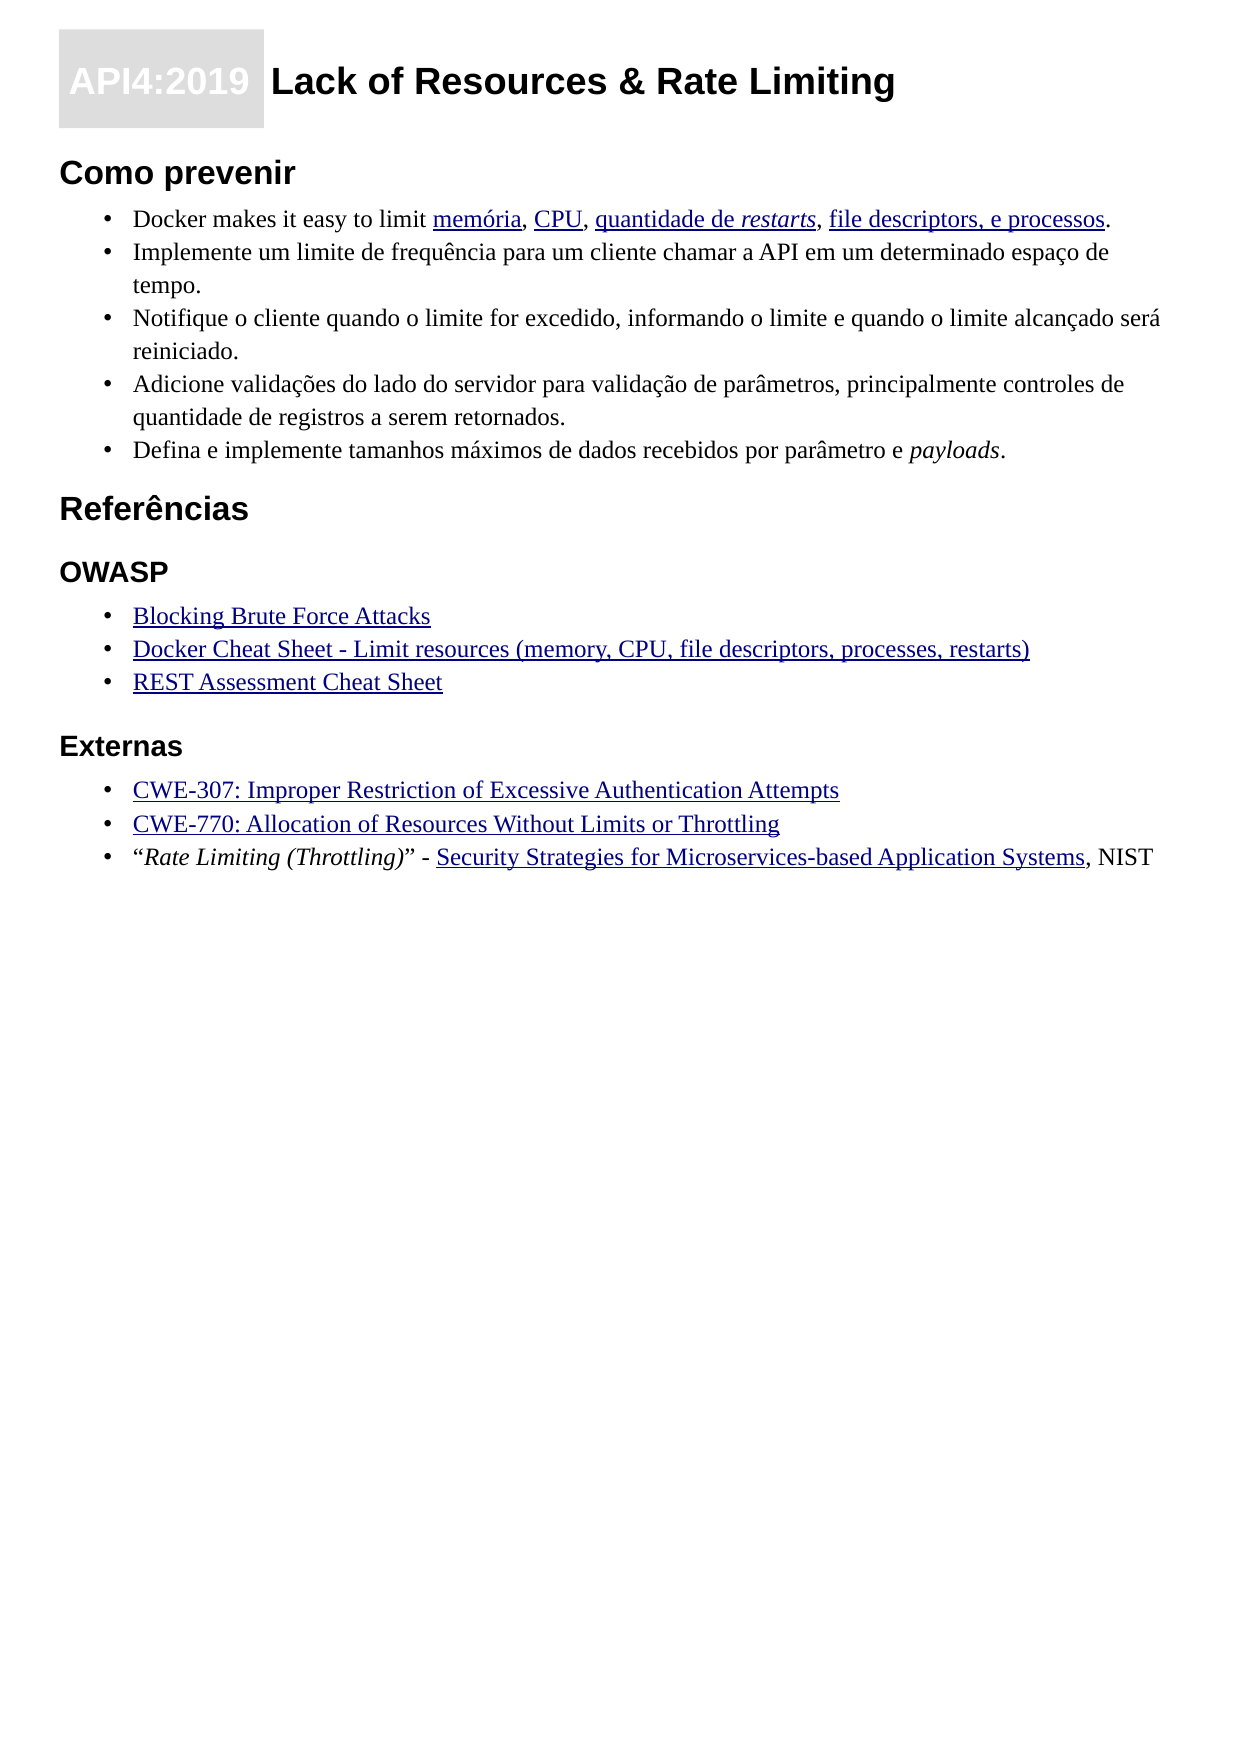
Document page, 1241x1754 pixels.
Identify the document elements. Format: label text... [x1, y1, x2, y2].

list CWE-307: Improper Restriction of Excessive Authentication Attempts [103, 776, 1181, 804]
list Docker makes it easy to limit memória, CPU, quantidade de restarts, file descriptors, e processos. [103, 204, 1181, 233]
subtitle OWASP [59, 555, 1181, 589]
list Notifique o cliente quando o limite for excedido, informando o limite e quando o limite alcançado será reiniciado. [103, 303, 1181, 365]
subtitle Referências [59, 489, 1181, 528]
list Docker Cheat Sheet - Limit resources (memory, CPU, file descriptors, processes, restarts) [103, 634, 1181, 663]
list CWE-770: Allocation of Resources Without Limits or Throttling [103, 809, 1181, 837]
subtitle Externas [59, 729, 1181, 763]
list Blocking Brute Force Attacks [103, 601, 1181, 630]
list “Rate Limiting (Throttling)” - Security Strategies for Microservices-based Application Systems, NIST [103, 842, 1181, 870]
list Adicione validações do lado do servidor para validação de parâmetros, principalmente controles de quantidade de registros a serem retornados. [103, 369, 1181, 431]
list Defina e implemente tamanhos máximos de dados recebidos por parâmetro e payloads. [103, 435, 1181, 464]
subtitle Como prevenir [59, 153, 1181, 192]
list REST Assessment Cheat Sheet [103, 667, 1181, 696]
list Implemente um limite de frequência para um cliente chamar a API em um determinado espaço de tempo. [103, 237, 1181, 299]
